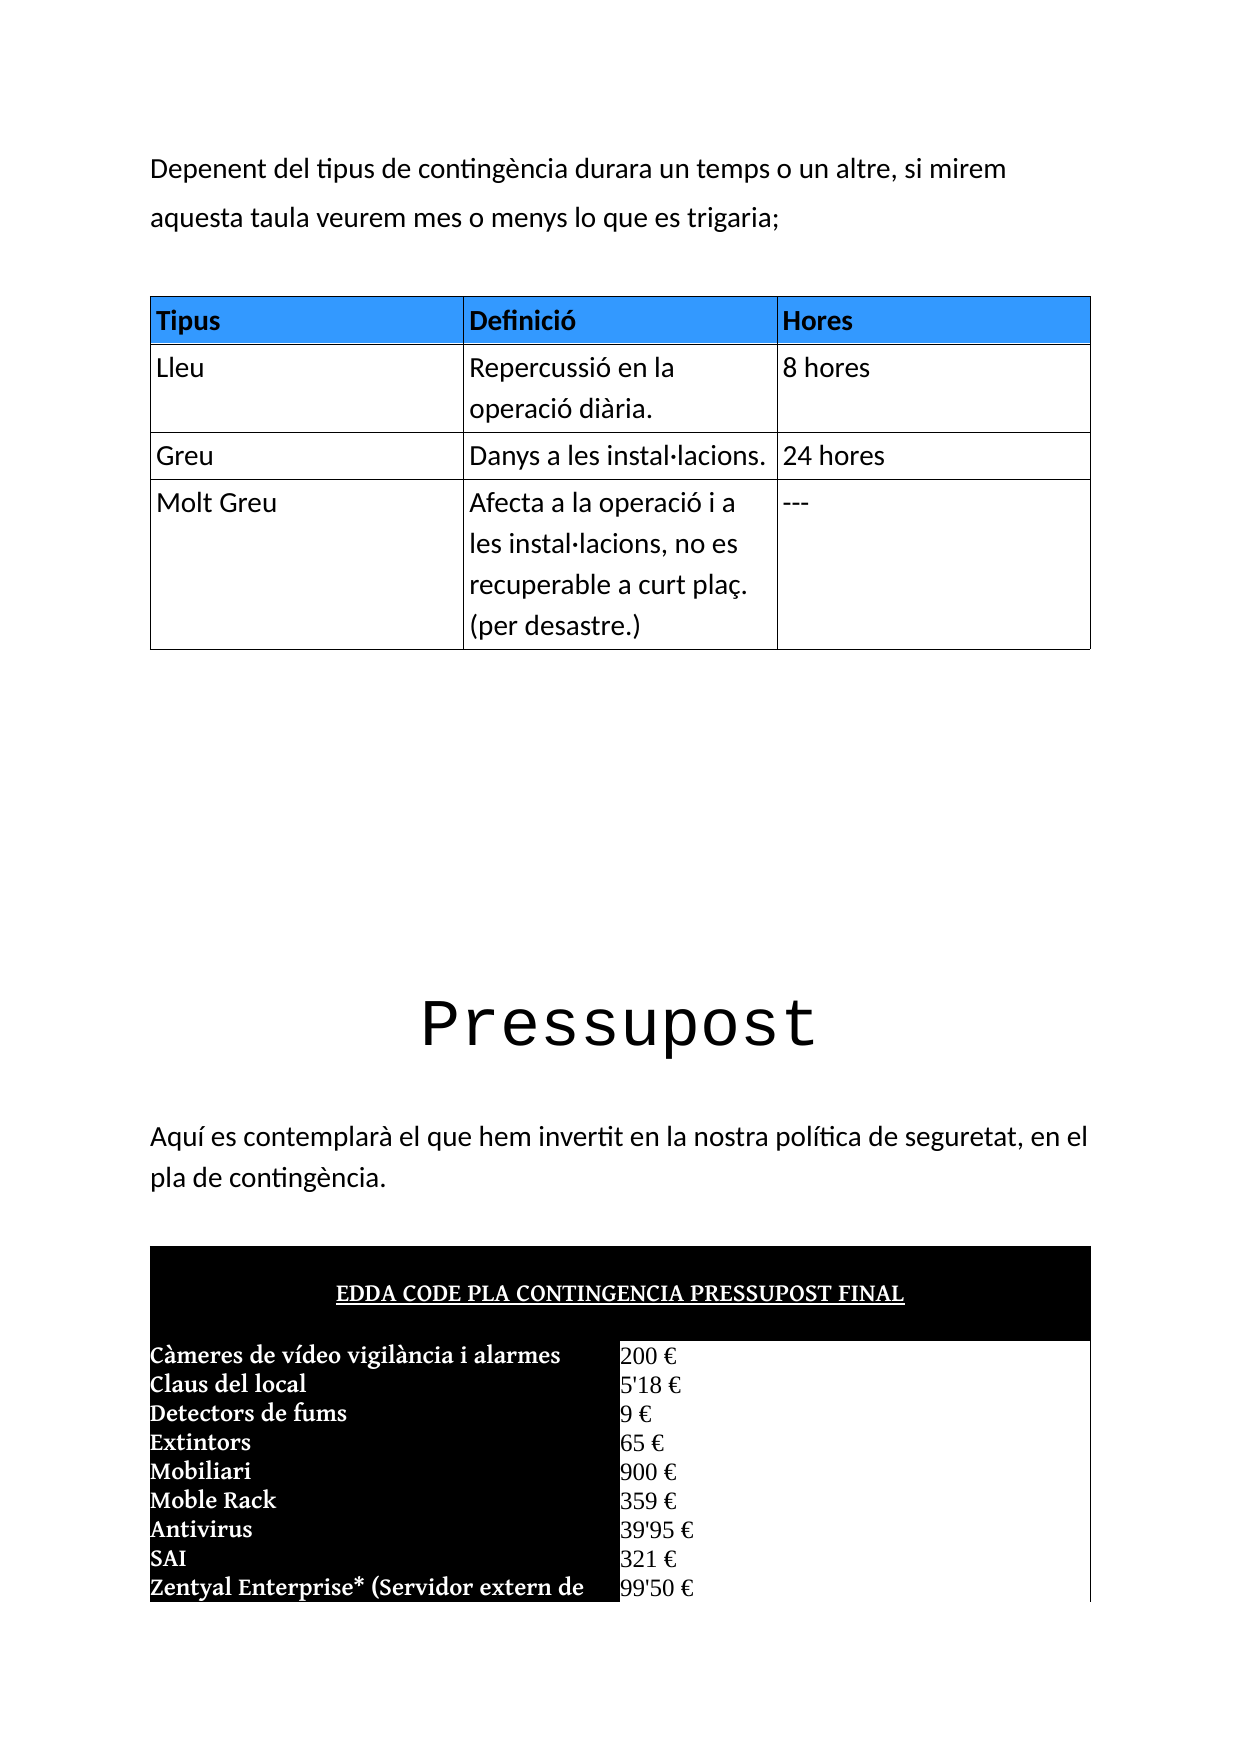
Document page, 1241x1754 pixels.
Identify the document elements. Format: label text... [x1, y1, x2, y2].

table_cell 39'95 € [620, 1515, 1090, 1544]
table_cell Danys a les instal·lacions. [464, 433, 777, 479]
table_cell 8 hores [778, 345, 1090, 432]
table_cell Afecta a la operació i a les instal·lacions, no es recuperable a curt plaç. (per desastre.) [464, 480, 777, 649]
table_cell Repercussió en la operació diària. [464, 345, 777, 432]
table_cell 99'50 € [620, 1573, 1090, 1602]
table_cell 359 € [620, 1486, 1090, 1515]
table_header Definició [464, 297, 777, 343]
table_cell 5'18 € [620, 1370, 1090, 1399]
table_cell Detectors de fums [151, 1399, 620, 1428]
table_cell Greu [151, 433, 463, 479]
table_cell Càmeres de vídeo vigilància i alarmes [151, 1341, 620, 1370]
table_cell 900 € [620, 1457, 1090, 1486]
table_cell SAI [151, 1544, 620, 1573]
table_cell 65 € [620, 1428, 1090, 1457]
table_header EDDA CODE PLA CONTINGENCIA PRESSUPOST FINAL [151, 1247, 1090, 1341]
text Aquí es contemplarà el que hem invertit en la nostra política de seguretat, en el pla de contingència. [150, 1118, 1090, 1194]
table_cell Lleu [151, 345, 463, 432]
table_cell Antivirus [151, 1515, 620, 1544]
text Pressupost [150, 990, 1090, 1066]
table_cell 200 € [620, 1341, 1090, 1370]
table_cell Claus del local [151, 1370, 620, 1399]
table_cell Extintors [151, 1428, 620, 1457]
table_cell --- [778, 480, 1090, 649]
table_cell Moble Rack [151, 1486, 620, 1515]
table_header Hores [778, 297, 1090, 343]
table_cell 321 € [620, 1544, 1090, 1573]
table_cell Molt Greu [151, 480, 463, 649]
table_cell Mobiliari [151, 1457, 620, 1486]
table_header Tipus [151, 297, 463, 343]
list Depenent del tipus de contingència durara un temps o un altre, si mirem aquesta taula veurem mes o menys lo que es trigaria; [150, 150, 1090, 234]
table_cell 24 hores [778, 433, 1090, 479]
table_cell Zentyal Enterprise* (Servidor extern de [151, 1573, 620, 1602]
table_cell 9 € [620, 1399, 1090, 1428]
